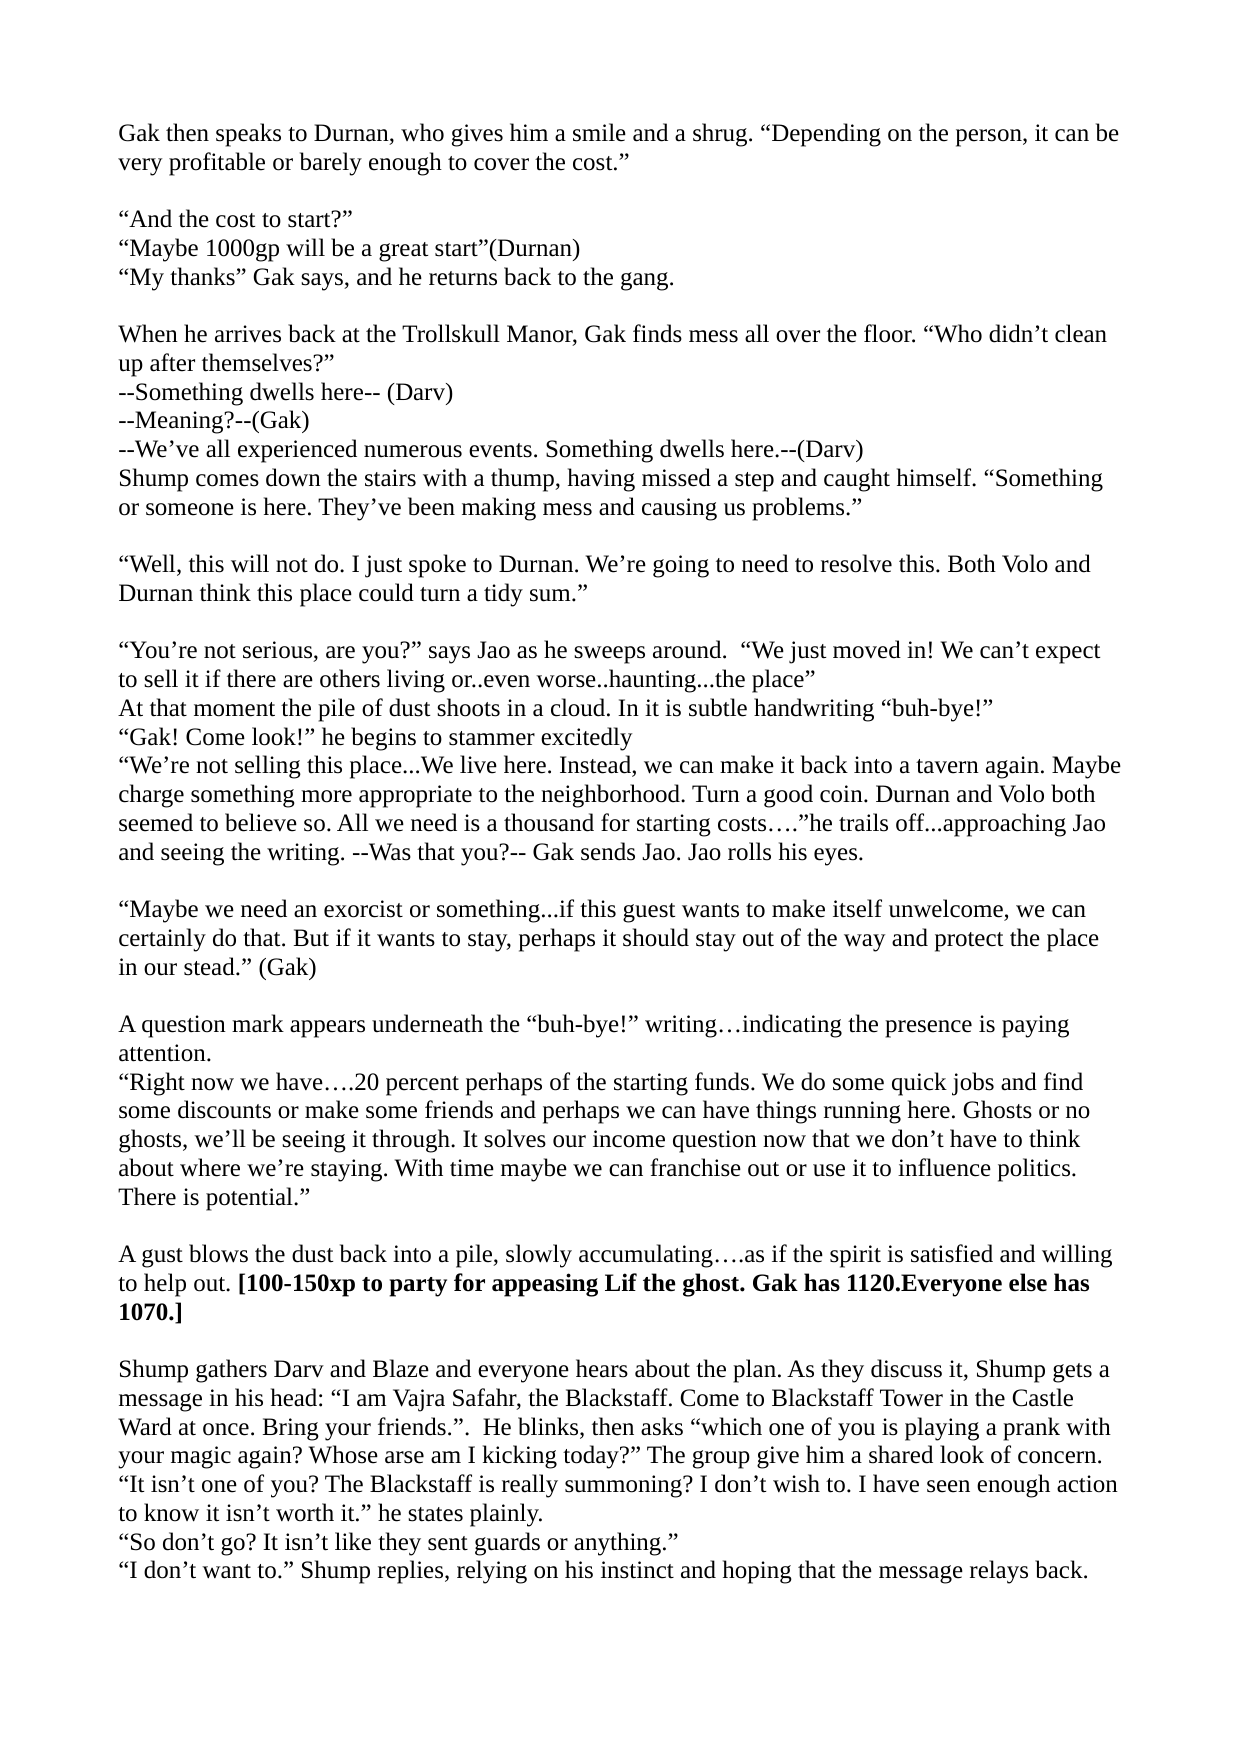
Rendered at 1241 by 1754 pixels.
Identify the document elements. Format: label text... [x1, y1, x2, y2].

text “I don’t want to.” Shump replies, relying on his instinct and hoping that the message relays back. [118, 1556, 1122, 1584]
text When he arrives back at the Trollskull Manor, Gak finds mess all over the floor. “Who didn’t clean up after themselves?” [118, 319, 1122, 377]
text A gust blows the dust back into a pile, slowly accumulating….as if the spirit is satisfied and willing to help out. [100-150xp to party for appeasing Lif the ghost. Gak has 1120.Everyone else has 1070.] [118, 1239, 1122, 1326]
text “Well, this will not do. I just spoke to Durnan. We’re going to need to resolve this. Both Volo and Durnan think this place could turn a tidy sum.” [118, 549, 1122, 607]
text A question mark appears underneath the “buh-bye!” writing…indicating the presence is paying attention. [118, 1009, 1122, 1067]
text “Gak! Come look!” he begins to stammer excitedly [118, 722, 1122, 751]
text Gak then speaks to Durnan, who gives him a smile and a shrug. “Depending on the person, it can be very profitable or barely enough to cover the cost.” [118, 118, 1122, 176]
text “Maybe we need an exorcist or something...if this guest wants to make itself unwelcome, we can certainly do that. But if it wants to stay, perhaps it should stay out of the way and protect the place in our stead.” (Gak) [118, 894, 1122, 981]
text Shump gathers Darv and Blaze and everyone hears about the plan. As they discuss it, Shump gets a message in his head: “I am Vajra Safahr, the Blackstaff. Come to Blackstaff Tower in the Castle Ward at once. Bring your friends.”. He blinks, then asks “which one of you is playing a prank with your magic again? Whose arse am I kicking today?” The group give him a shared look of concern. “It isn’t one of you? The Blackstaff is really summoning? I don’t wish to. I have seen enough action to know it isn’t worth it.” he states plainly. [118, 1354, 1122, 1527]
text Shump comes down the stairs with a thump, having missed a step and caught himself. “Something or someone is here. They’ve been making mess and causing us problems.” [118, 463, 1122, 521]
text “Maybe 1000gp will be a great start”(Durnan) [118, 233, 1122, 262]
text “So don’t go? It isn’t like they sent guards or anything.” [118, 1527, 1122, 1556]
text --We’ve all experienced numerous events. Something dwells here.--(Darv) [118, 434, 1122, 463]
text “You’re not serious, are you?” says Jao as he sweeps around. “We just moved in! We can’t expect to sell it if there are others living or..even worse..haunting...the place” [118, 636, 1122, 693]
text --Something dwells here-- (Darv) [118, 377, 1122, 406]
text “And the cost to start?” [118, 204, 1122, 233]
text “Right now we have….20 percent perhaps of the starting funds. We do some quick jobs and find some discounts or make some friends and perhaps we can have things running here. Ghosts or no ghosts, we’ll be seeing it through. It solves our income question now that we don’t have to think about where we’re staying. With time maybe we can franchise out or use it to influence politics. There is potential.” [118, 1067, 1122, 1211]
text “We’re not selling this place...We live here. Instead, we can make it back into a tavern again. Maybe charge something more appropriate to the neighborhood. Turn a good coin. Durnan and Volo both seemed to believe so. All we need is a thousand for starting costs….”he trails off...approaching Jao and seeing the writing. --Was that you?-- Gak sends Jao. Jao rolls his eyes. [118, 751, 1122, 866]
text “My thanks” Gak says, and he returns back to the gang. [118, 262, 1122, 291]
text --Meaning?--(Gak) [118, 406, 1122, 434]
text At that moment the pile of dust shoots in a cloud. In it is subtle handwriting “buh-bye!” [118, 693, 1122, 722]
